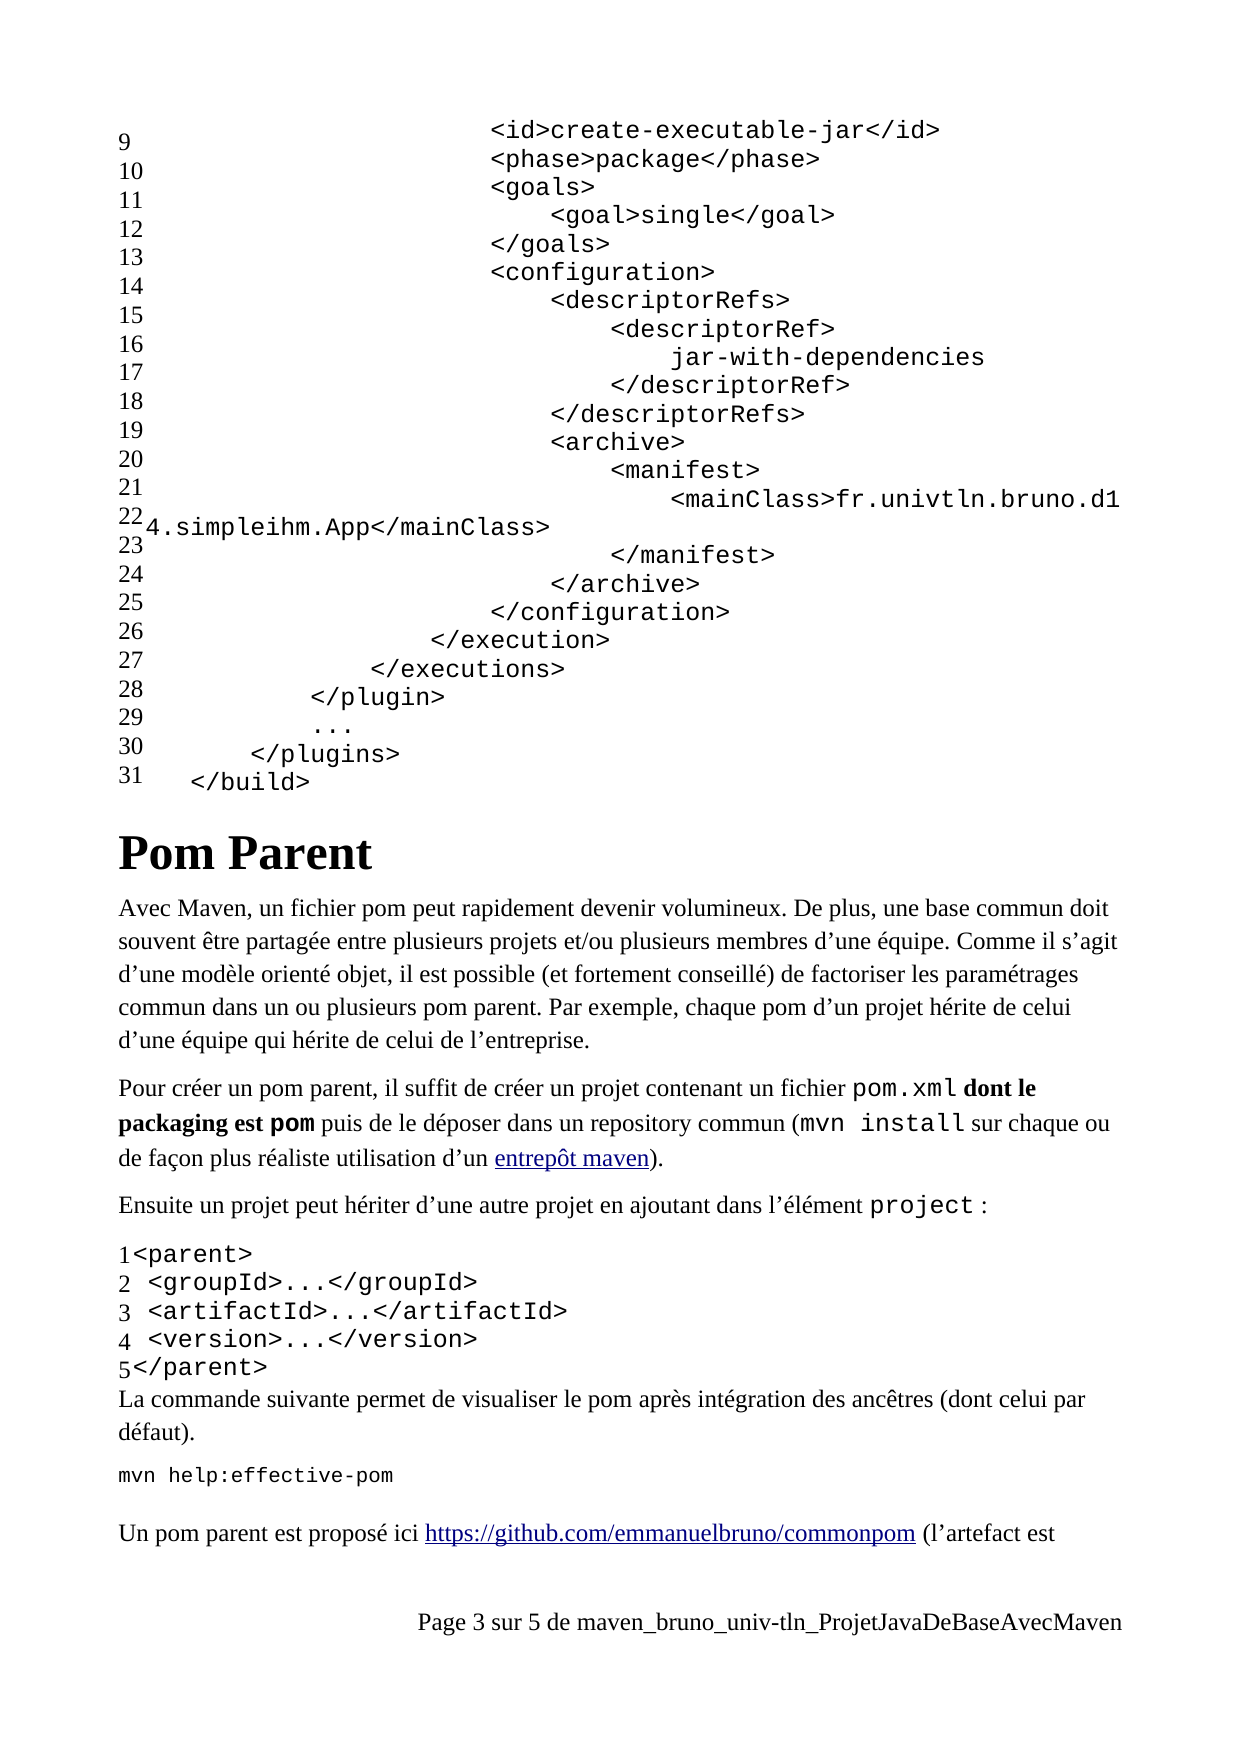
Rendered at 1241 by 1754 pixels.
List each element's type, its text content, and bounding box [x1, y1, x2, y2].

table_header 9 10 11 12 13 14 15 16 17 18 19 20 21 22 23 24 25 26 27 28 29 30 31 [118, 118, 145, 798]
text Avec Maven, un fichier pom peut rapidement devenir volumineux. De plus, une base commun doit souvent être partagée entre plusieurs projets et/ou plusieurs membres d’une équipe. Comme il s’agit d’une modèle orienté objet, il est possible (et fortement conseillé) de factoriser les paramétrages commun dans un ou plusieurs pom parent. Par exemple, chaque pom d’un projet hérite de celui d’une équipe qui hérite de celui de l’entreprise. [118, 893, 1122, 1054]
text mvn help:effective-pom [118, 1465, 1122, 1489]
table_header <id>create-executable-jar</id> <phase>package</phase> <goals> <goal>single</goal> </goals> <configuration> <descriptorRefs> <descriptorRef> jar-with-dependencies </descriptorRef> </descriptorRefs> <archive> <manifest> <mainClass>fr.univtln.bruno.d14.simpleihm.App</mainClass> </manifest> </archive> </configuration> </execution> </executions> </plugin> ... </plugins> </build> [145, 118, 1122, 798]
text Ensuite un projet peut hériter d’une autre projet en ajoutant dans l’élément project : [118, 1191, 1122, 1221]
table_header <parent> <groupId>...</groupId> <artifactId>...</artifactId> <version>...</version> </parent> [133, 1241, 576, 1384]
text La commande suivante permet de visualiser le pom après intégration des ancêtres (dont celui par défaut). [118, 1384, 1122, 1446]
table_header 1 2 3 4 5 [118, 1241, 133, 1384]
subtitle Pom Parent [118, 823, 1122, 881]
text Pour créer un pom parent, il suffit de créer un projet contenant un fichier pom.xml dont le packaging est pom puis de le déposer dans un repository commun (mvn install sur chaque ou de façon plus réaliste utilisation d’un entrepôt maven). [118, 1073, 1122, 1172]
text Un pom parent est proposé ici https://github.com/emmanuelbruno/commonpom (l’artefact est [118, 1518, 1122, 1547]
